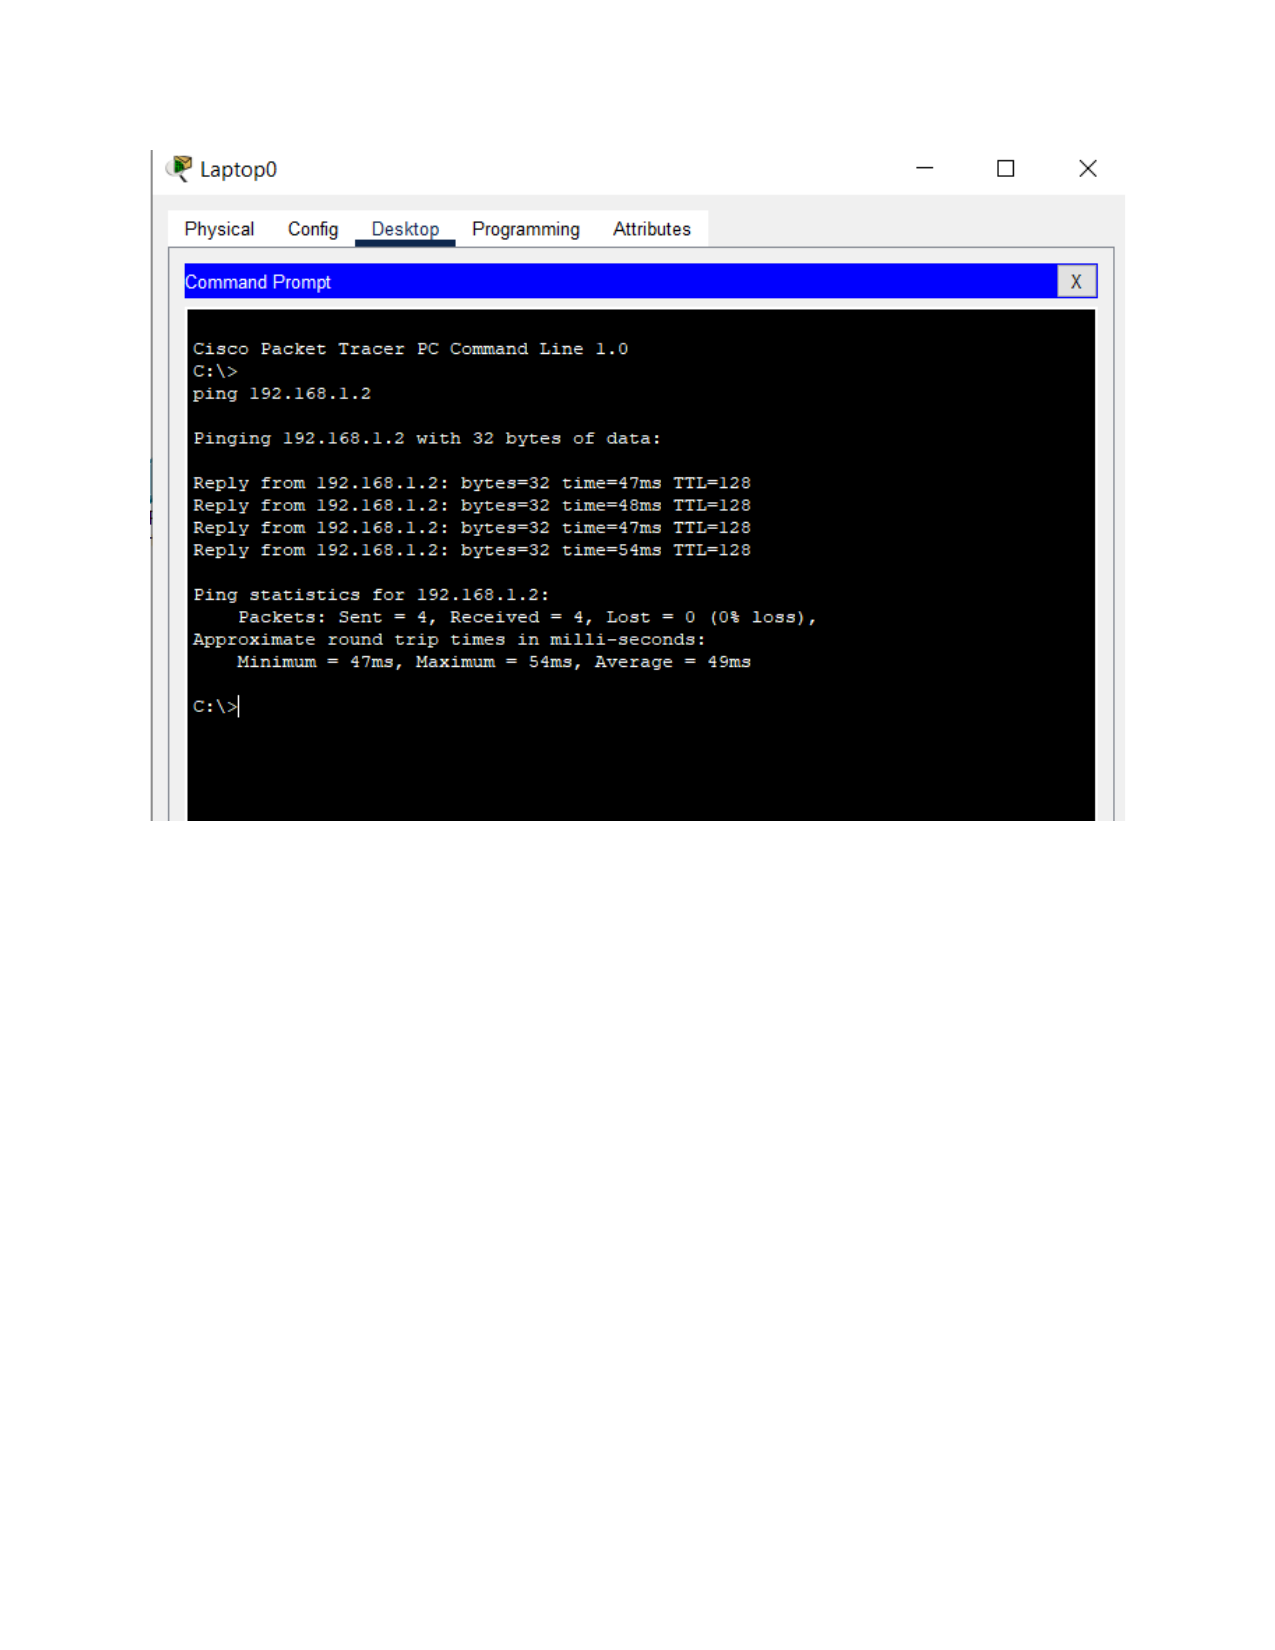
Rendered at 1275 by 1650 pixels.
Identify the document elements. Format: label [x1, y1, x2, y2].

picture [150, 150, 1125, 821]
